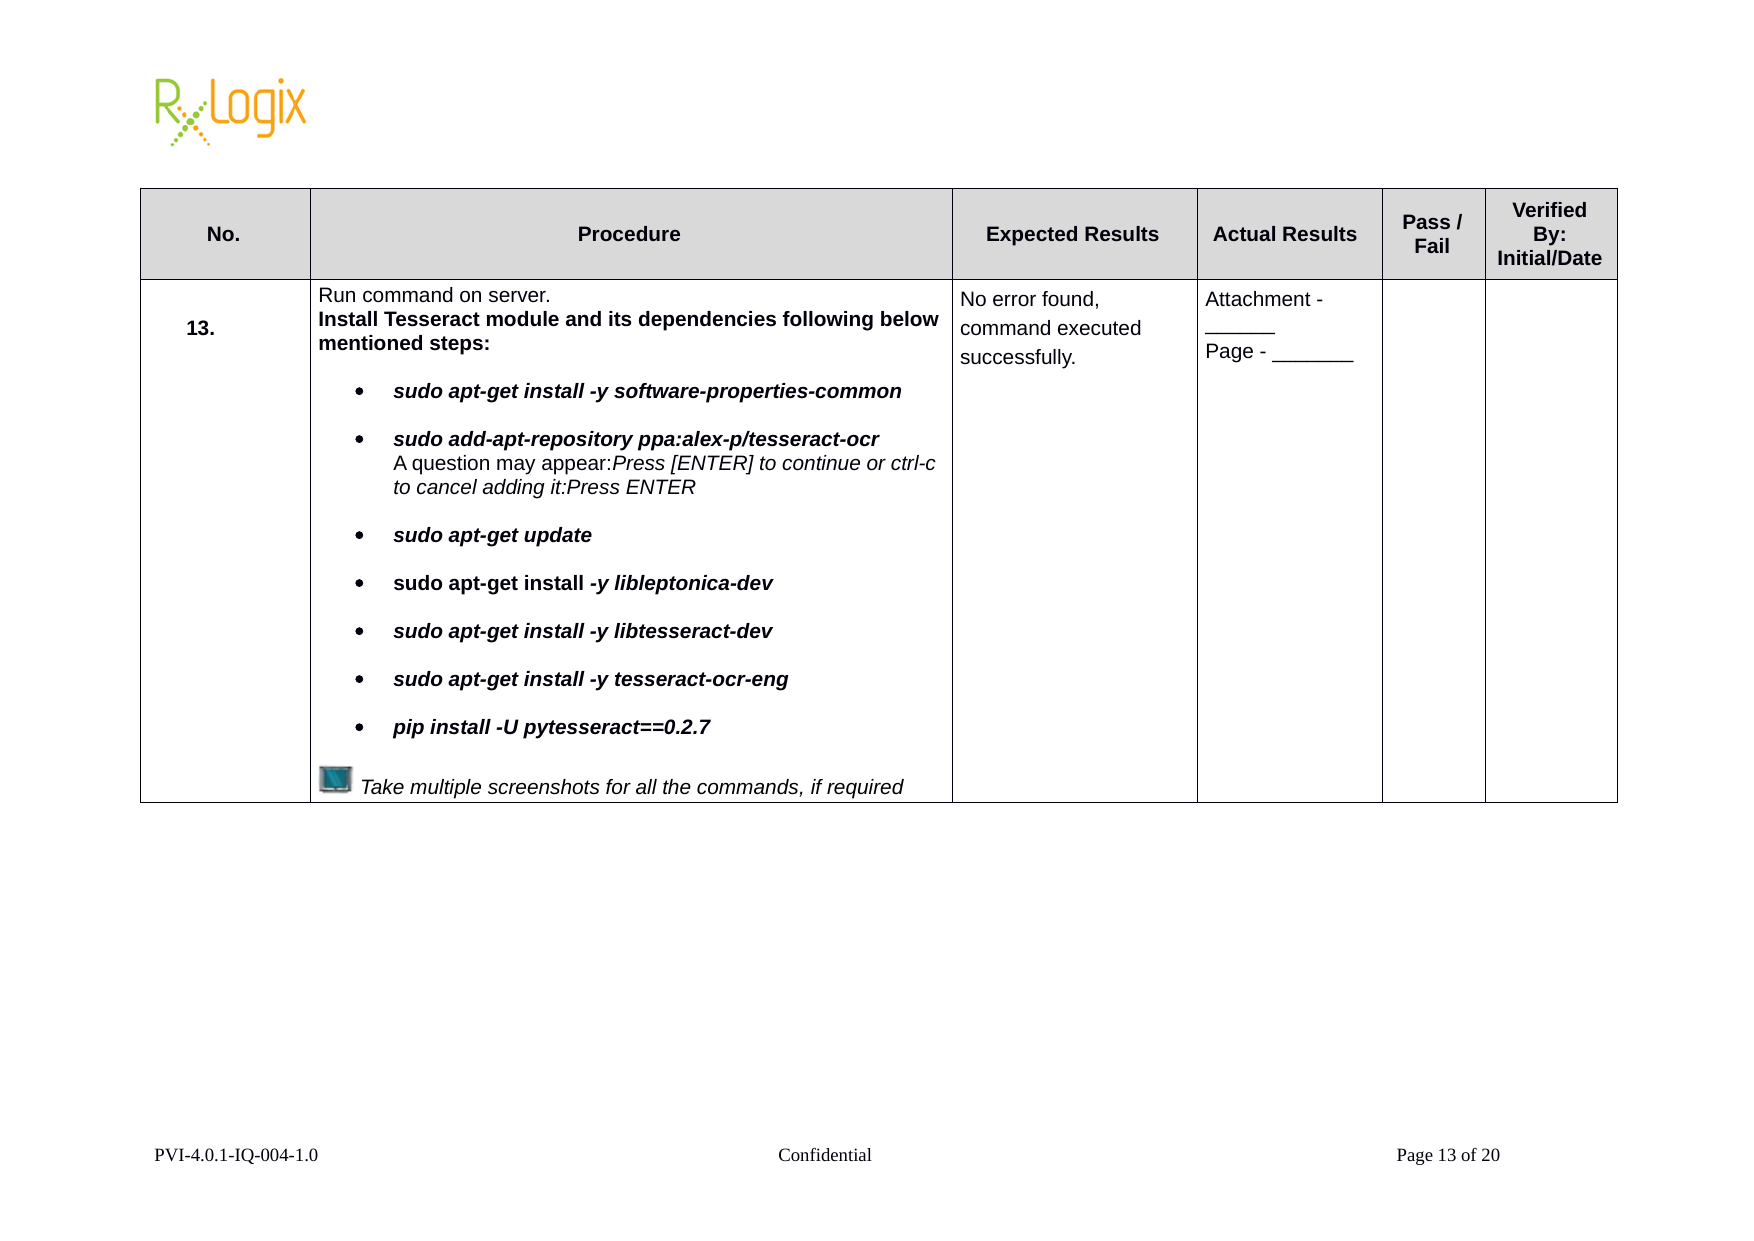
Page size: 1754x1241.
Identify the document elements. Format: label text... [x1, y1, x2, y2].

table_header Verified By: Initial/Date [1486, 189, 1617, 279]
table_cell [1486, 280, 1617, 802]
table_header No. [141, 189, 310, 279]
table_header Expected Results [953, 189, 1197, 279]
table_cell [1383, 280, 1485, 802]
table_header Actual Results [1198, 189, 1382, 279]
picture [318, 762, 354, 795]
table_cell [141, 280, 310, 802]
table_cell No error found, command executed successfully. [953, 280, 1197, 802]
table_cell Run command on server. Install Tesseract module and its dependencies following below mentioned steps: sudo apt-get install -y software-properties-common sudo add-apt-repository ppa:alex-p/tesseract-ocr A question may appear:Press [ENTER] to continue or ctrl-c to cancel adding it:Press ENTER sudo apt-get update sudo apt-get install -y libleptonica-dev sudo apt-get install -y libtesseract-dev sudo apt-get install -y tesseract-ocr-eng pip install -U pytesseract==0.2.7 Take multiple screenshots for all the commands, if required [311, 280, 952, 802]
table_cell Attachment - ______ Page - _______ [1198, 280, 1382, 802]
picture [150, 75, 311, 150]
table_header Procedure [311, 189, 952, 279]
table_header Pass / Fail [1383, 189, 1485, 279]
